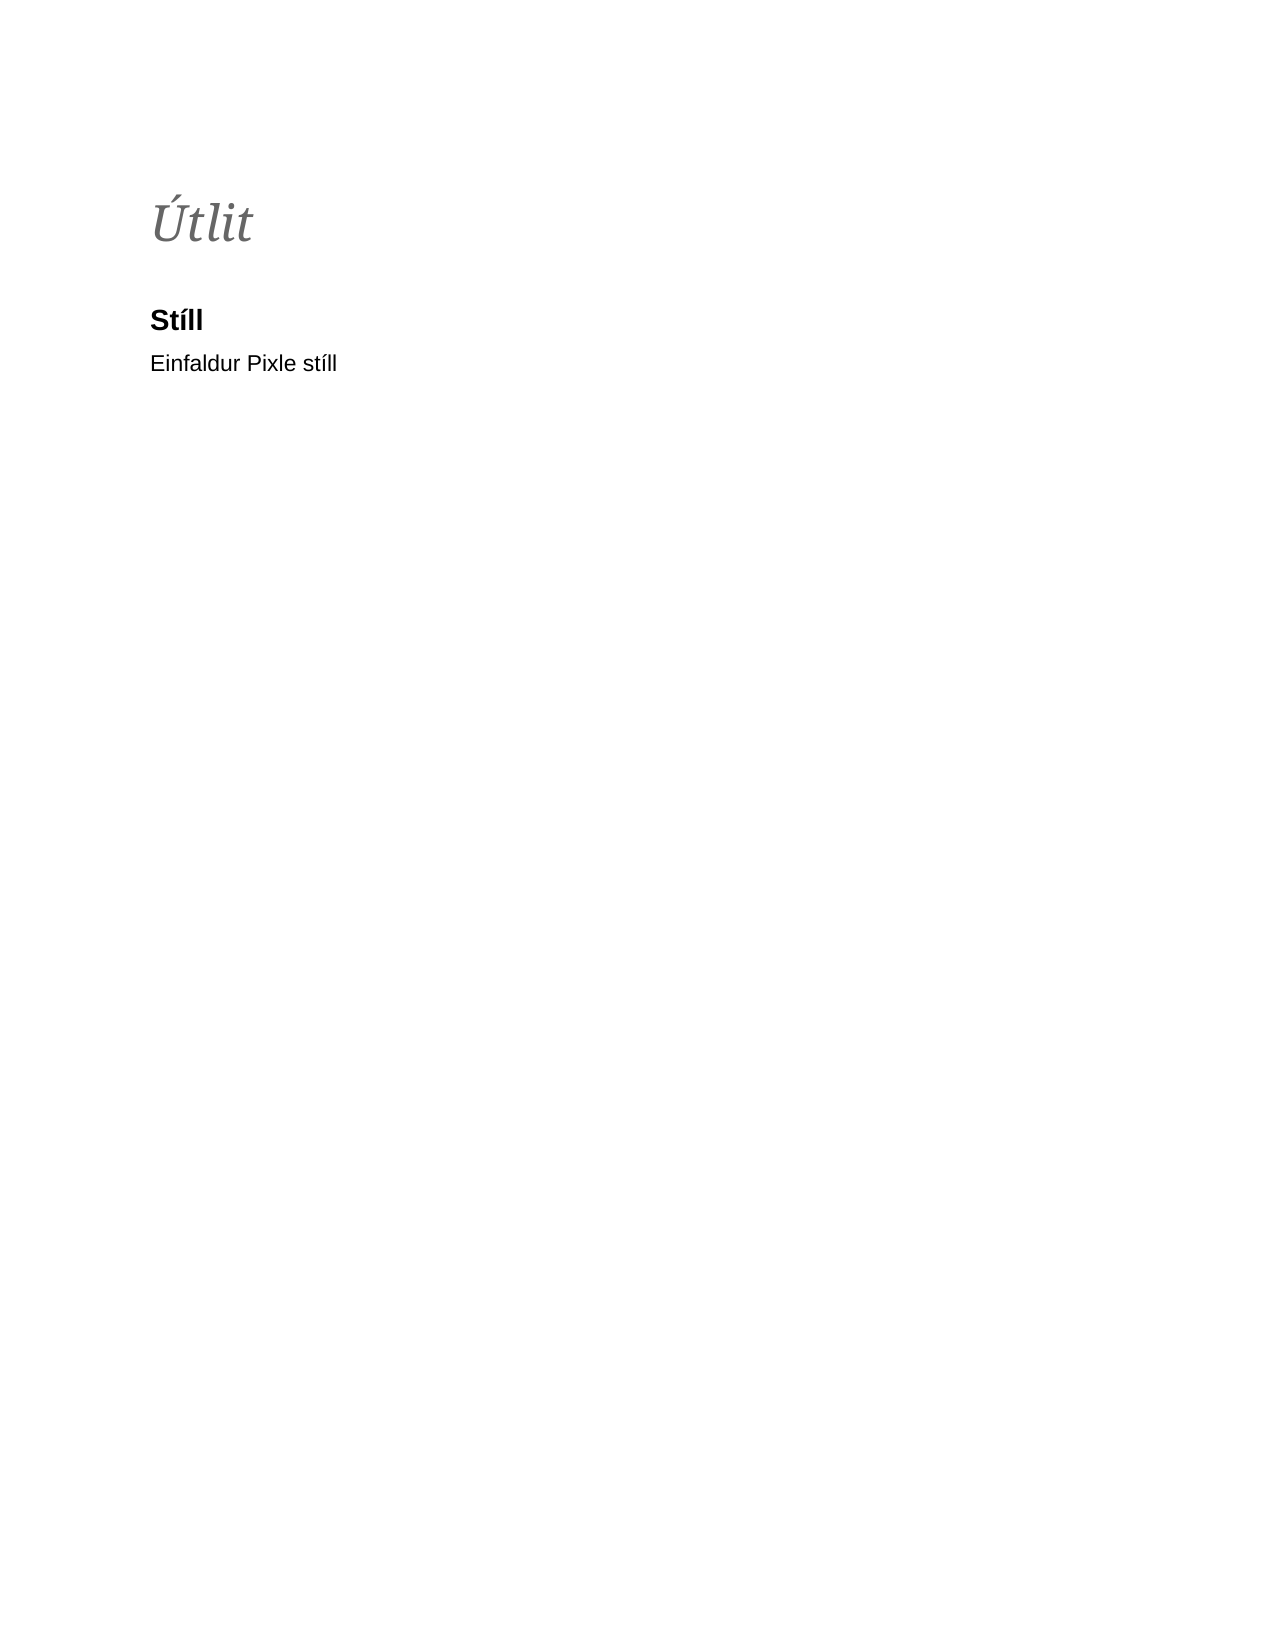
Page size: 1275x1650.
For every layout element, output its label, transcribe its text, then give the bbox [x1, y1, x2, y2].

subtitle Stíll [150, 303, 1125, 337]
subtitle Útlit [150, 187, 1125, 256]
text Einfaldur Pixle stíll [150, 350, 1125, 377]
